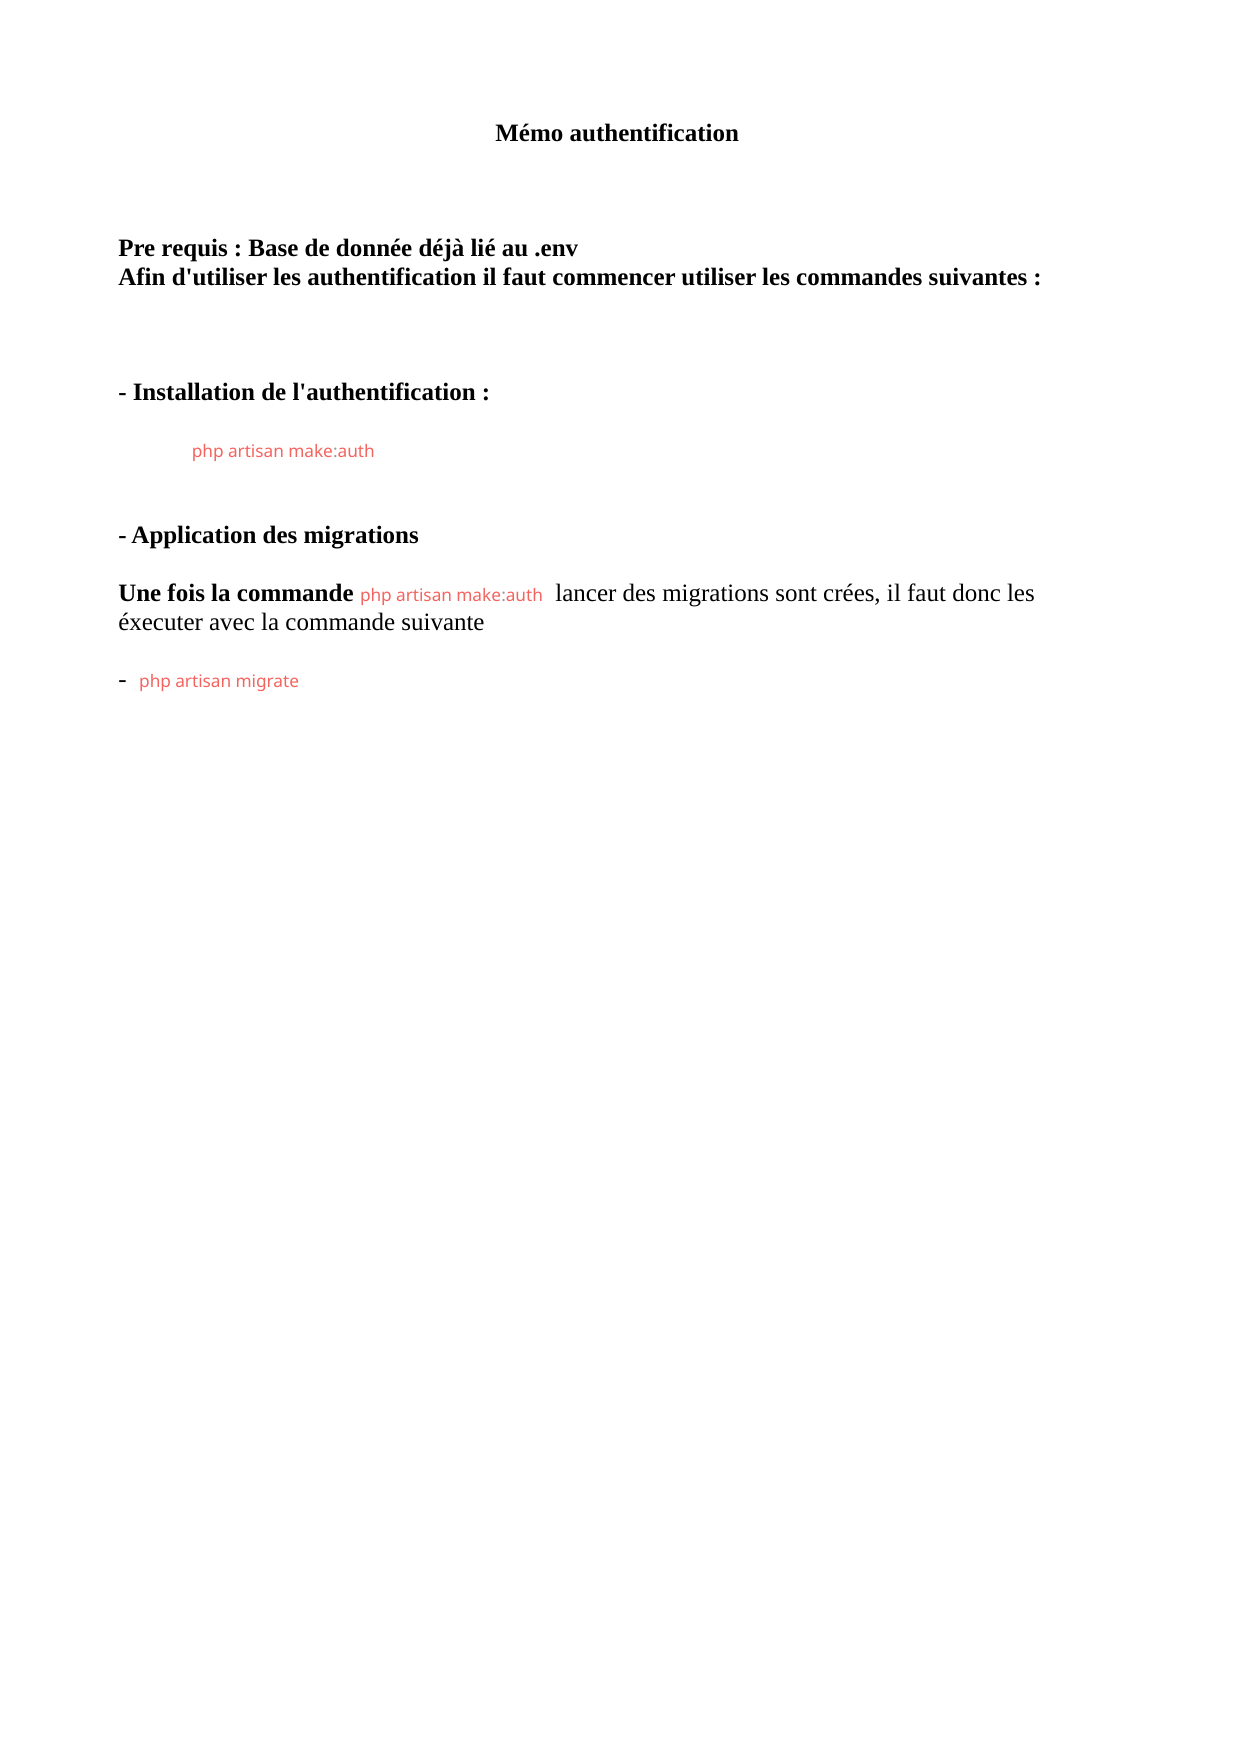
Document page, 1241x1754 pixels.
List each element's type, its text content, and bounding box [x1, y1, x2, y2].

text - Application des migrations [118, 521, 1122, 549]
text php artisan make:auth [118, 434, 1122, 463]
text Mémo authentification [118, 118, 1122, 147]
text Afin d'utiliser les authentification il faut commencer utiliser les commandes suivantes : [118, 262, 1122, 291]
text - Installation de l'authentification : [118, 377, 1122, 406]
text Une fois la commande php artisan make:auth lancer des migrations sont crées, il faut donc les éxecuter avec la commande suivante [118, 578, 1122, 636]
text Pre requis : Base de donnée déjà lié au .env [118, 233, 1122, 262]
text - php artisan migrate [118, 664, 1122, 693]
